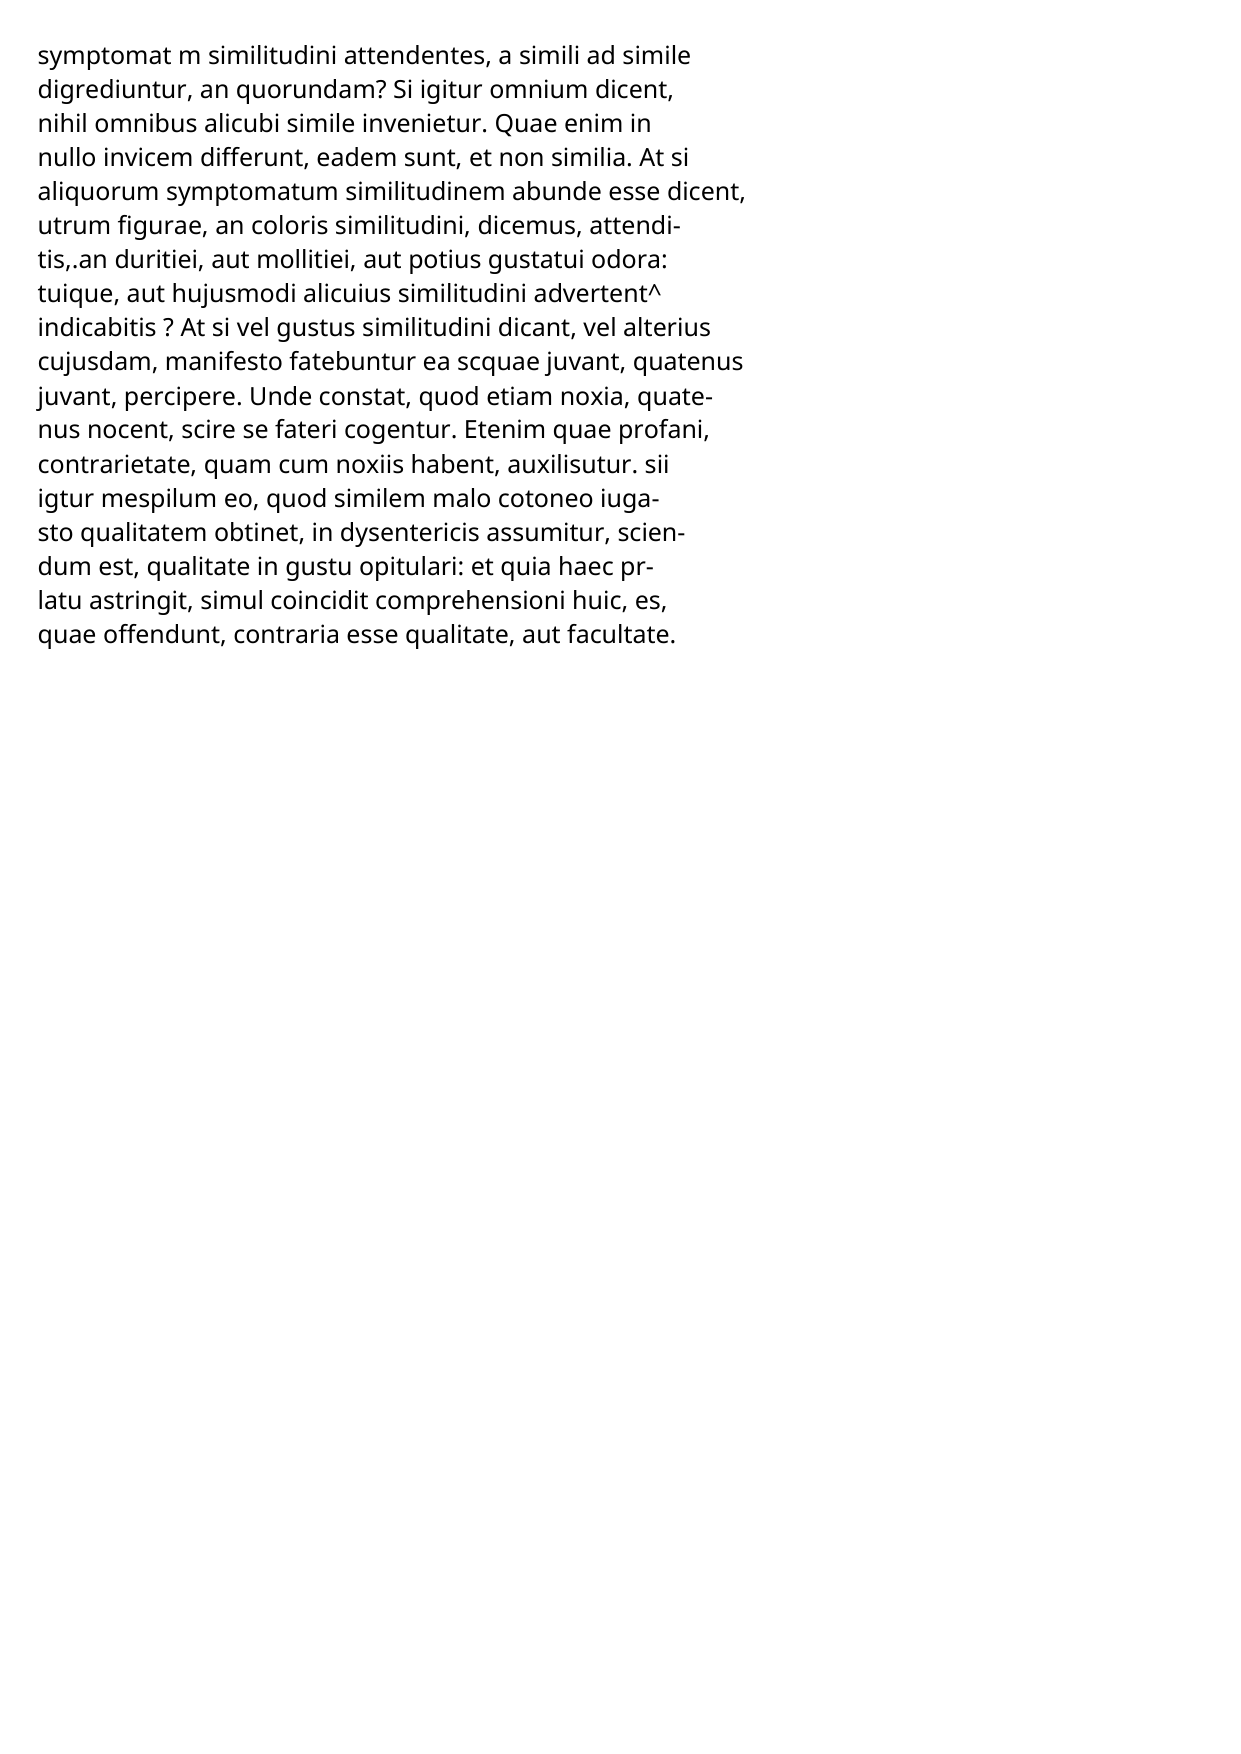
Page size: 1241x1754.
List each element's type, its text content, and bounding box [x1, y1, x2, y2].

text symptomat m similitudini attendentes, a simili ad simile digrediuntur, an quorundam? Si igitur omnium dicent, nihil omnibus alicubi simile invenietur. Quae enim in nullo invicem differunt, eadem sunt, et non similia. At si aliquorum symptomatum similitudinem abunde esse dicent, utrum figurae, an coloris similitudini, dicemus, attendi- tis,.an duritiei, aut mollitiei, aut potius gustatui odora: tuique, aut hujusmodi alicuius similitudini advertent^ indicabitis ? At si vel gustus similitudini dicant, vel alterius cujusdam, manifesto fatebuntur ea scquae juvant, quatenus juvant, percipere. Unde constat, quod etiam noxia, quate- nus nocent, scire se fateri cogentur. Etenim quae profani, contrarietate, quam cum noxiis habent, auxilisutur. sii igtur mespilum eo, quod similem malo cotoneo iuga- sto qualitatem obtinet, in dysentericis assumitur, scien- dum est, qualitate in gustu opitulari: et quia haec pr- latu astringit, simul coincidit comprehensioni huic, es, quae offendunt, contraria esse qualitate, aut facultate. [37, 37, 1203, 651]
